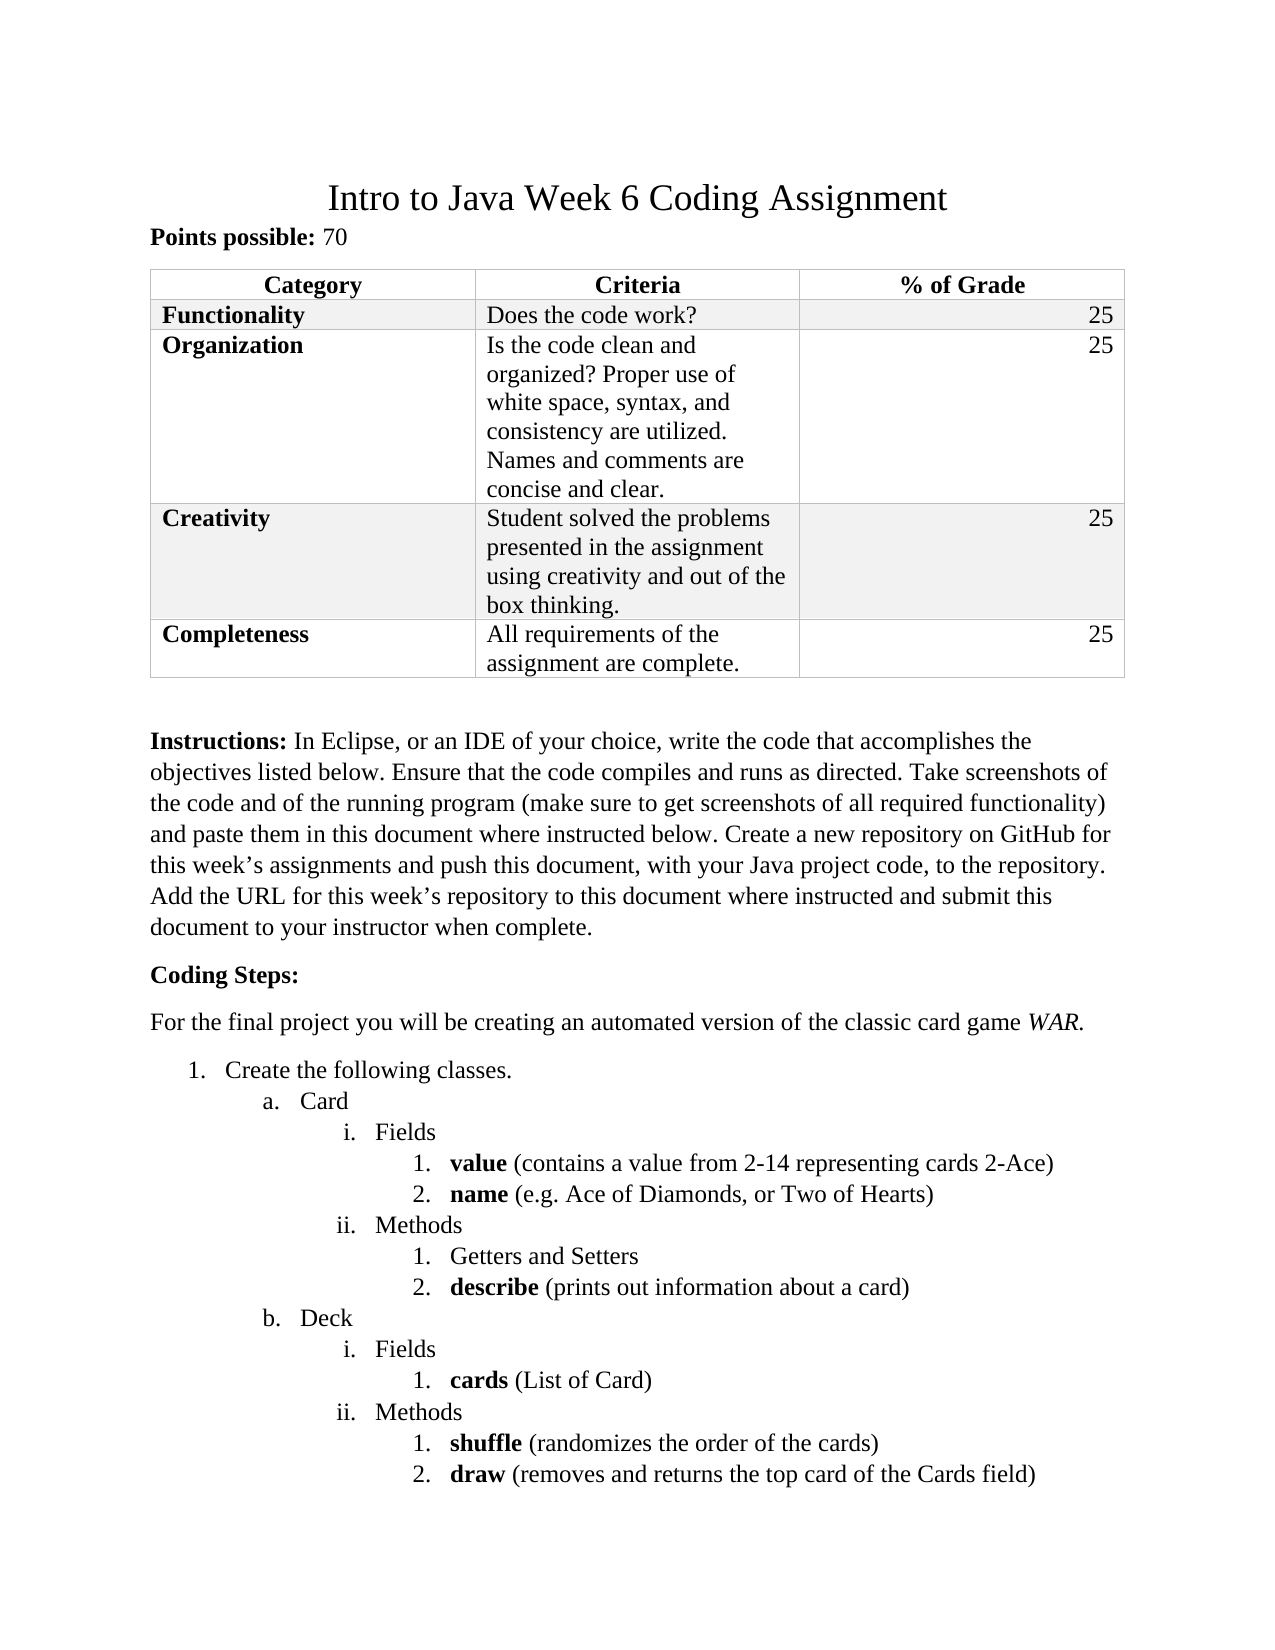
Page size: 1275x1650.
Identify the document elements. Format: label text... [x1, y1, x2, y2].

table_cell Organization [151, 330, 475, 502]
list Card [262, 1086, 1125, 1115]
table_cell Creativity [151, 504, 475, 618]
list draw (removes and returns the top card of the Cards field) [412, 1459, 1125, 1487]
list Fields [356, 1117, 1125, 1146]
table_cell 25 [800, 300, 1124, 329]
text Points possible: 70 [150, 222, 1125, 250]
subtitle Intro to Java Week 6 Coding Assignment [150, 175, 1125, 218]
table_cell 25 [800, 330, 1124, 502]
list shuffle (randomizes the order of the cards) [412, 1428, 1125, 1456]
list Deck [262, 1303, 1125, 1332]
table_cell Student solved the problems presented in the assignment using creativity and out of the box thinking. [476, 504, 799, 618]
text Coding Steps: [150, 960, 1125, 988]
table_header Category [151, 270, 475, 299]
text For the final project you will be creating an automated version of the classic card game WAR. [150, 1007, 1125, 1036]
table_cell Completeness [151, 620, 475, 677]
text Instructions: In Eclipse, or an IDE of your choice, write the code that accomplishes the objectives listed below. Ensure that the code compiles and runs as directed. Take screenshots of the code and of the running program (make sure to get screenshots of all required functionality) and paste them in this document where instructed below. Create a new repository on GitHub for this week’s assignments and push this document, with your Java project code, to the repository. Add the URL for this week’s repository to this document where instructed and submit this document to your instructor when complete. [150, 726, 1125, 941]
table_header % of Grade [800, 270, 1124, 299]
table_header Criteria [476, 270, 799, 299]
table_cell All requirements of the assignment are complete. [476, 620, 799, 677]
list Create the following classes. [187, 1055, 1125, 1084]
table_cell 25 [800, 504, 1124, 618]
table_cell Is the code clean and organized? Proper use of white space, syntax, and consistency are utilized. Names and comments are concise and clear. [476, 330, 799, 502]
list cards (List of Card) [412, 1366, 1125, 1394]
list value (contains a value from 2-14 representing cards 2-Ace) [412, 1148, 1125, 1177]
list Fields [356, 1334, 1125, 1363]
table_cell Does the code work? [476, 300, 799, 329]
table_cell 25 [800, 620, 1124, 677]
list Getters and Setters [412, 1241, 1125, 1270]
list Methods [356, 1210, 1125, 1239]
list describe (prints out information about a card) [412, 1272, 1125, 1301]
table_cell Functionality [151, 300, 475, 329]
list Methods [356, 1397, 1125, 1425]
list name (e.g. Ace of Diamonds, or Two of Hearts) [412, 1179, 1125, 1208]
